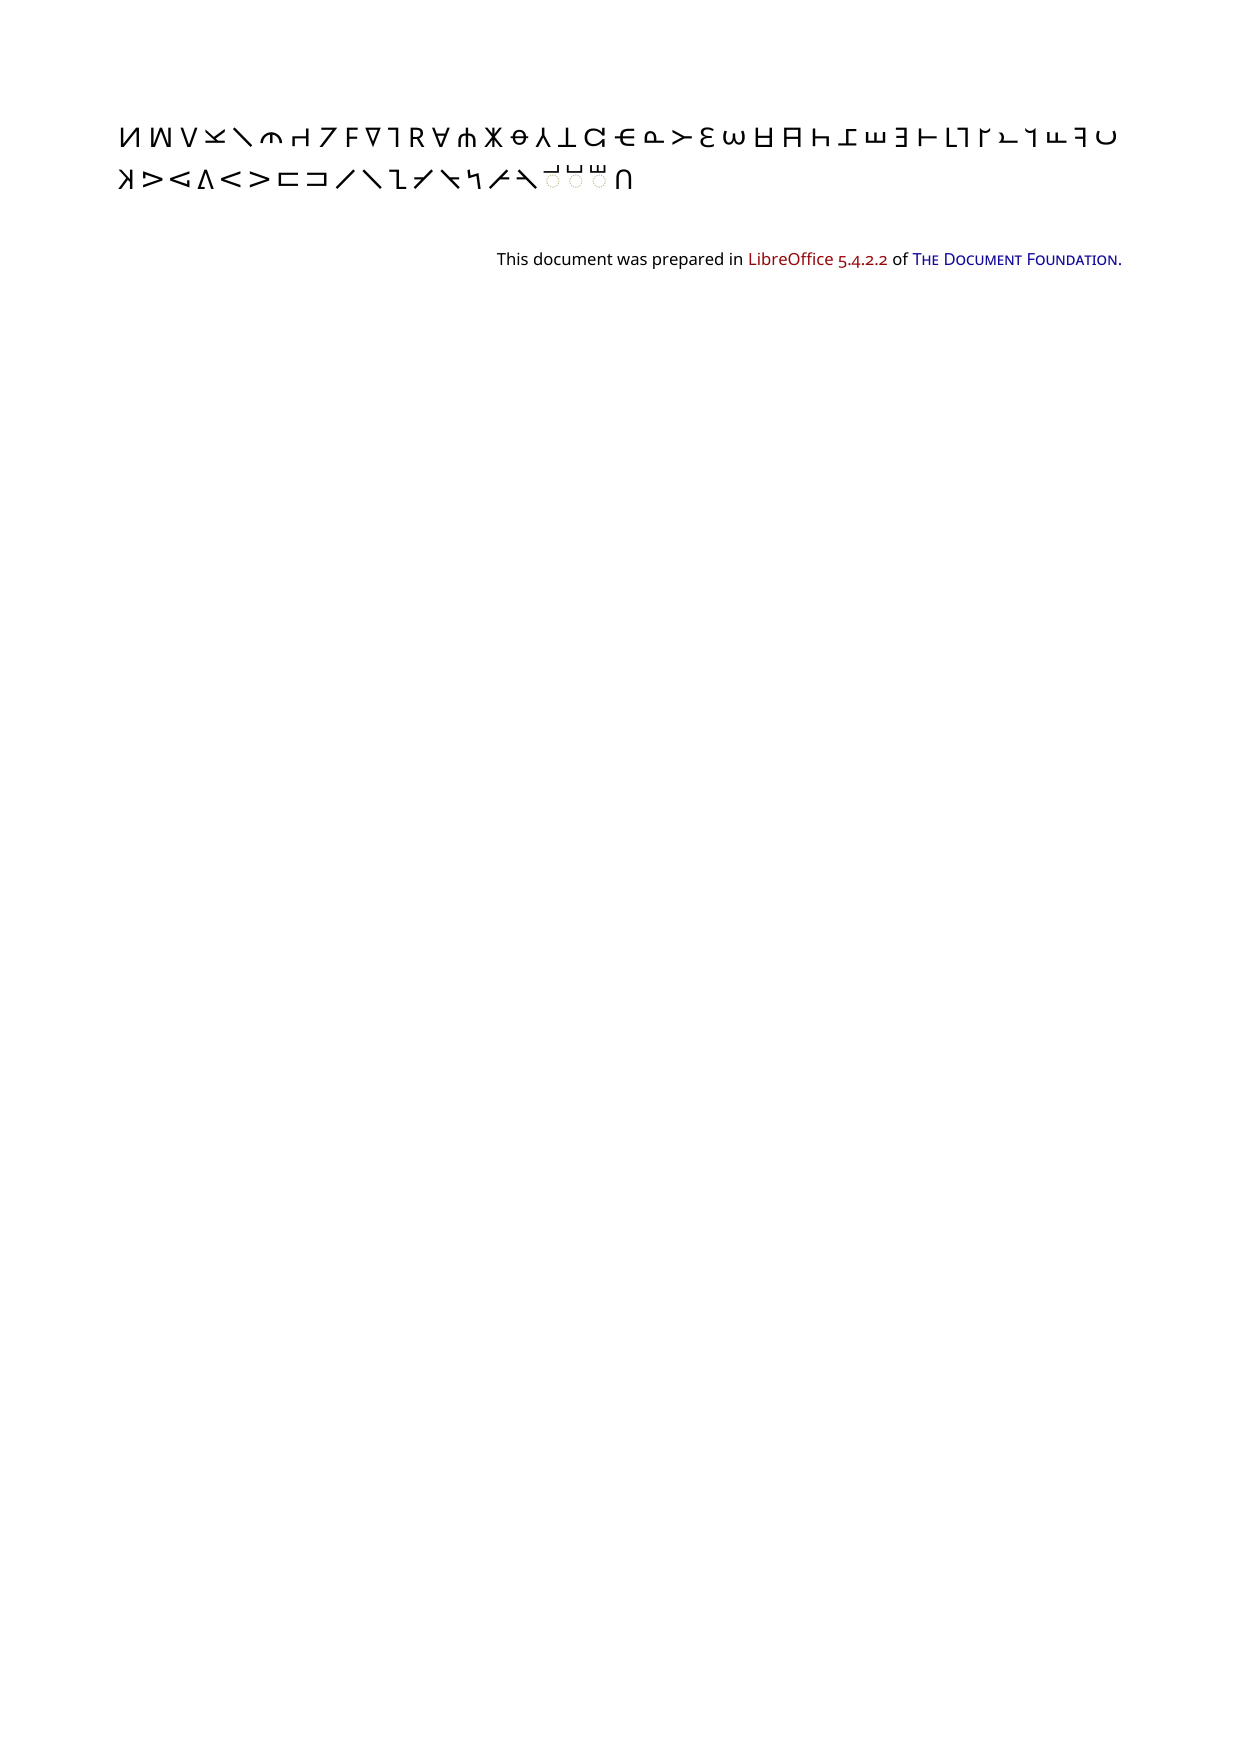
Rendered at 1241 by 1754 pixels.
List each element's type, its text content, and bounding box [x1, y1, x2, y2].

text This document was prepared in LibreOffice 5.4.2.2 of The Document Foundation. [118, 248, 1122, 271]
text 𝈋 𝈌 𝈍 𝈎 𝈏 𝈐 𝈑 𝈒 𝈓 𝈔 𝈕 𝈖 𝈗 𝈘 𝈙 𝈚 𝈛 𝈜 𝈝 𝈞 𝈟 𝈠 𝈡 𝈢 𝈣 𝈤 𝈥 𝈦 𝈧 𝈨 𝈩 𝈪𝈫 𝈬 𝈭 𝈮 𝈯 𝈰 𝈱 𝈲 𝈳 𝈴 𝈵 𝈶 𝈷 𝈸 𝈹 𝈺 𝈻 𝈼 𝈽 𝈾 𝈿 𝉀 𝉁 ◌‌𝉂 ◌‌𝉃 ◌‌𝉄 𝉅 [118, 118, 1122, 197]
